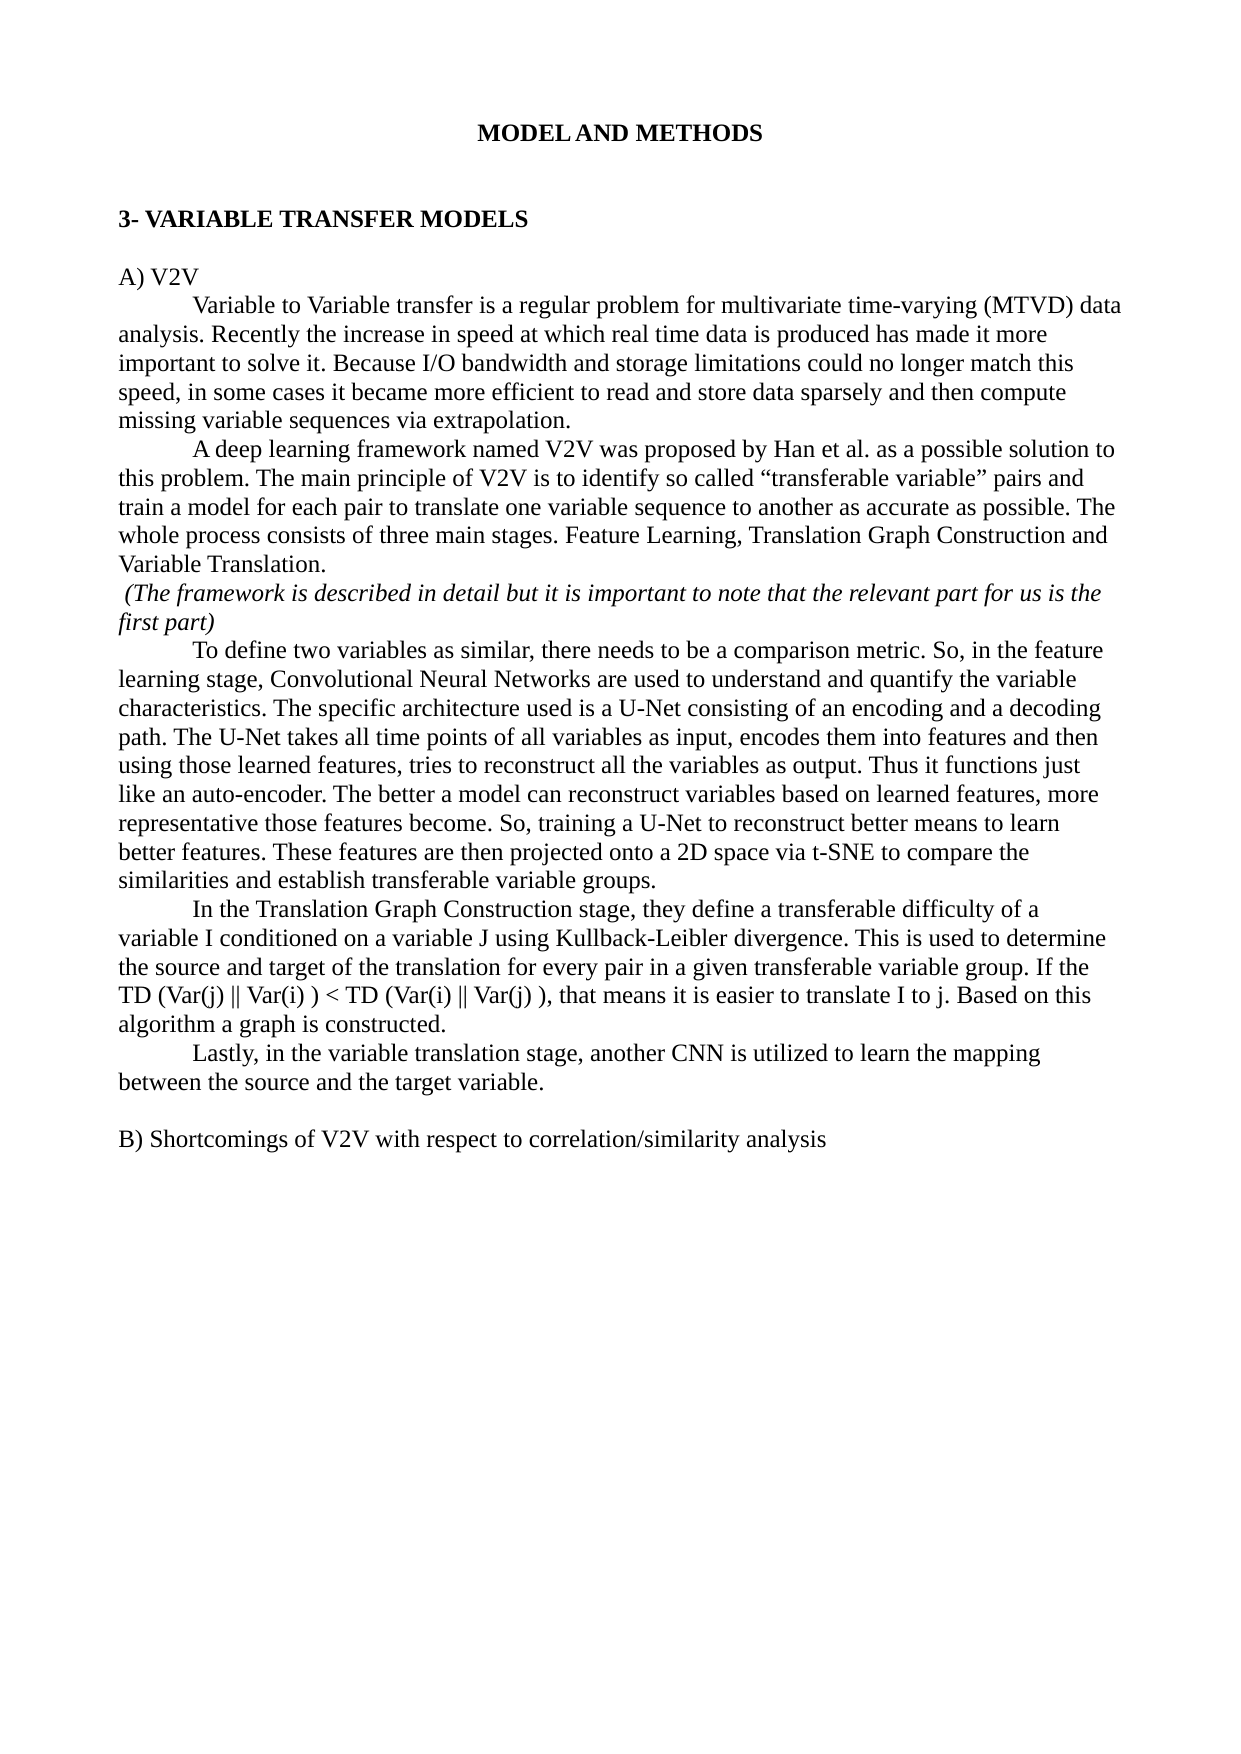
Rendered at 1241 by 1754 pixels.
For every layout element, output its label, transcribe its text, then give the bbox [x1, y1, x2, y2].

text (The framework is described in detail but it is important to note that the relevant part for us is the first part) [118, 578, 1122, 636]
text Lastly, in the variable translation stage, another CNN is utilized to learn the mapping between the source and the target variable. [118, 1038, 1122, 1096]
text In the Translation Graph Construction stage, they define a transferable difficulty of a variable I conditioned on a variable J using Kullback-Leibler divergence. This is used to determine the source and target of the translation for every pair in a given transferable variable group. If the TD (Var(j) || Var(i) ) < TD (Var(i) || Var(j) ), that means it is easier to translate I to j. Based on this algorithm a graph is constructed. [118, 894, 1122, 1038]
text To define two variables as similar, there needs to be a comparison metric. So, in the feature learning stage, Convolutional Neural Networks are used to understand and quantify the variable characteristics. The specific architecture used is a U-Net consisting of an encoding and a decoding path. The U-Net takes all time points of all variables as input, encodes them into features and then using those learned features, tries to reconstruct all the variables as output. Thus it functions just like an auto-encoder. The better a model can reconstruct variables based on learned features, more representative those features become. So, training a U-Net to reconstruct better means to learn better features. These features are then projected onto a 2D space via t-SNE to compare the similarities and establish transferable variable groups. [118, 636, 1122, 894]
text MODEL AND METHODS [118, 118, 1122, 147]
text A) V2V [118, 262, 1122, 291]
text Variable to Variable transfer is a regular problem for multivariate time-varying (MTVD) data analysis. Recently the increase in speed at which real time data is produced has made it more important to solve it. Because I/O bandwidth and storage limitations could no longer match this speed, in some cases it became more efficient to read and store data sparsely and then compute missing variable sequences via extrapolation. [118, 291, 1122, 434]
text A deep learning framework named V2V was proposed by Han et al. as a possible solution to this problem. The main principle of V2V is to identify so called “transferable variable” pairs and train a model for each pair to translate one variable sequence to another as accurate as possible. The whole process consists of three main stages. Feature Learning, Translation Graph Construction and Variable Translation. [118, 434, 1122, 578]
text 3- VARIABLE TRANSFER MODELS [118, 204, 1122, 233]
text B) Shortcomings of V2V with respect to correlation/similarity analysis [118, 1124, 1122, 1153]
